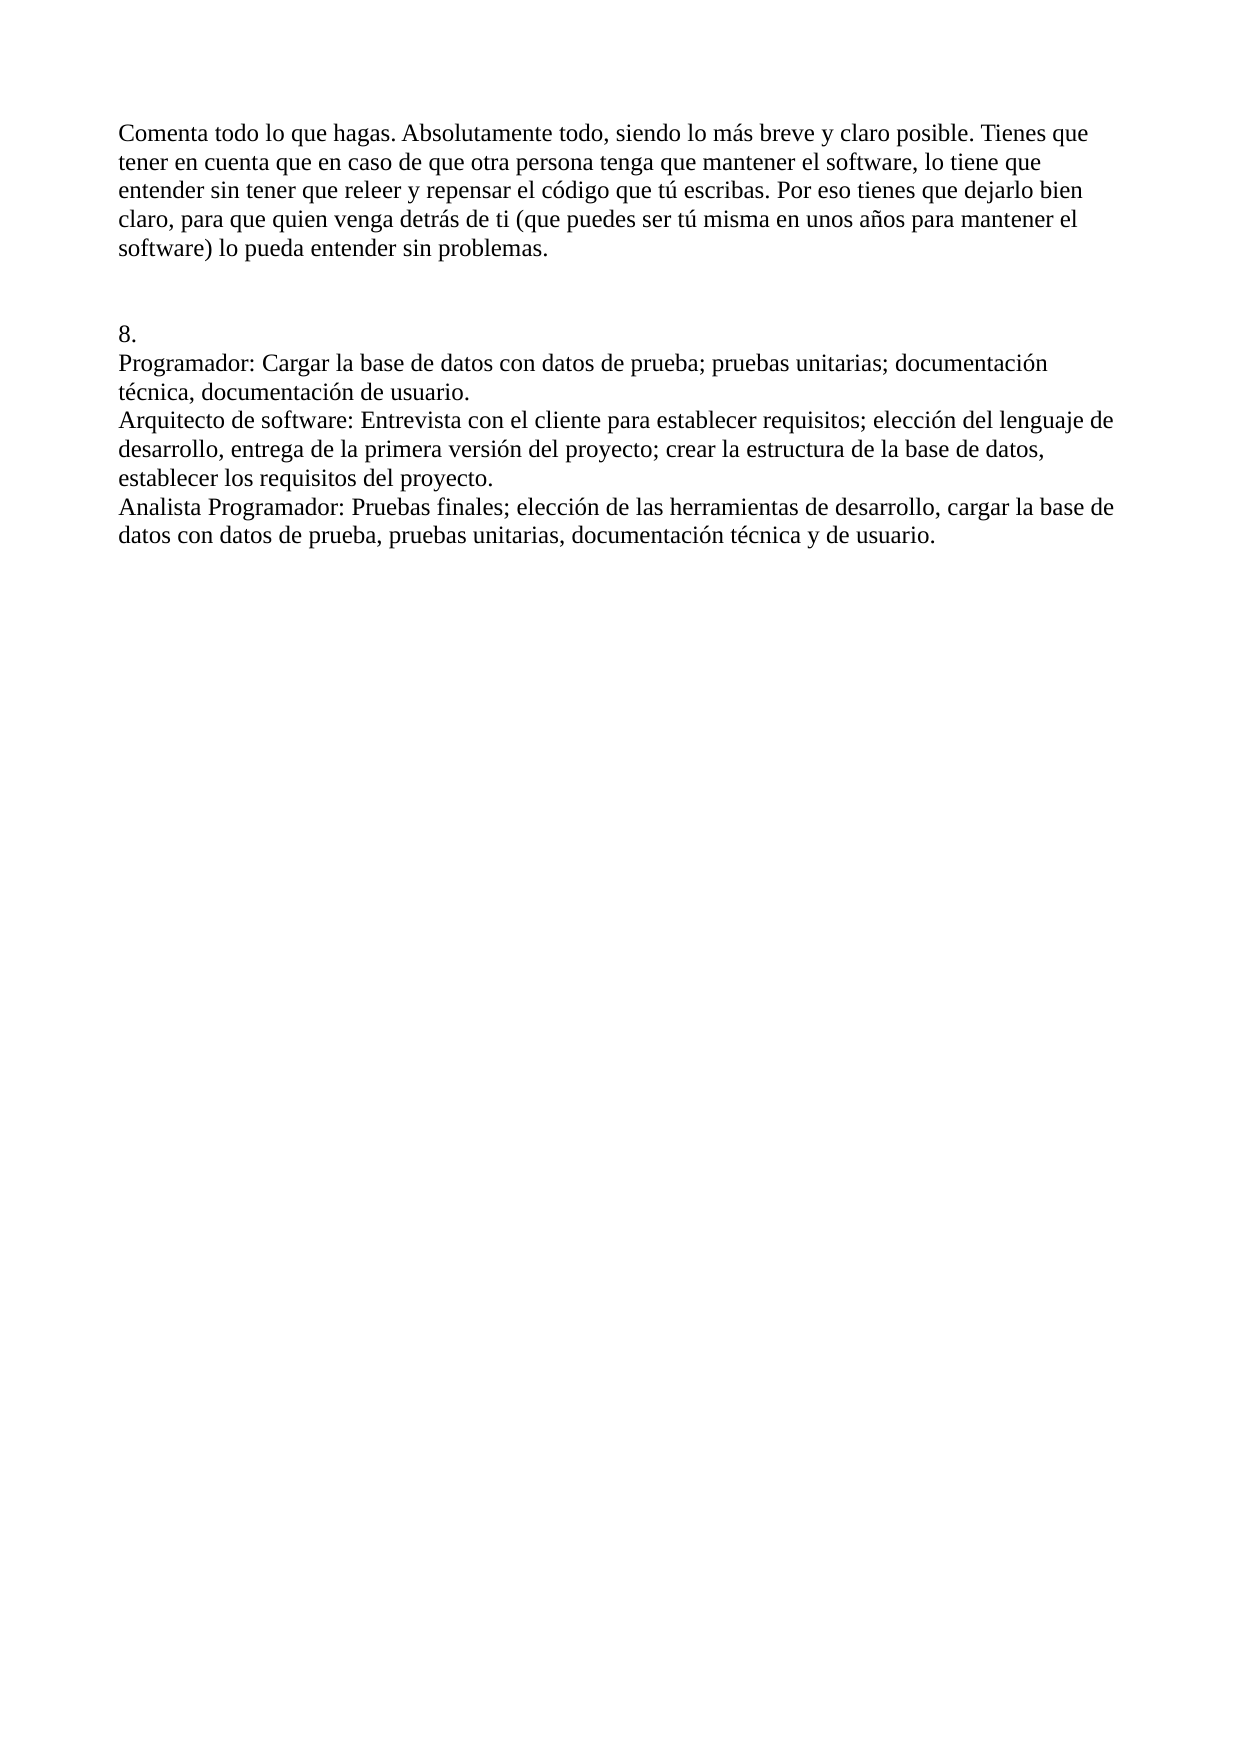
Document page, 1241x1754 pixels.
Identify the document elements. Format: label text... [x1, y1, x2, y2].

text Arquitecto de software: Entrevista con el cliente para establecer requisitos; elección del lenguaje de desarrollo, entrega de la primera versión del proyecto; crear la estructura de la base de datos, establecer los requisitos del proyecto. [118, 406, 1122, 492]
text Comenta todo lo que hagas. Absolutamente todo, siendo lo más breve y claro posible. Tienes que tener en cuenta que en caso de que otra persona tenga que mantener el software, lo tiene que entender sin tener que releer y repensar el código que tú escribas. Por eso tienes que dejarlo bien claro, para que quien venga detrás de ti (que puedes ser tú misma en unos años para mantener el software) lo pueda entender sin problemas. [118, 118, 1122, 262]
text Analista Programador: Pruebas finales; elección de las herramientas de desarrollo, cargar la base de datos con datos de prueba, pruebas unitarias, documentación técnica y de usuario. [118, 492, 1122, 549]
text Programador: Cargar la base de datos con datos de prueba; pruebas unitarias; documentación técnica, documentación de usuario. [118, 348, 1122, 406]
text 8. [118, 319, 1122, 348]
